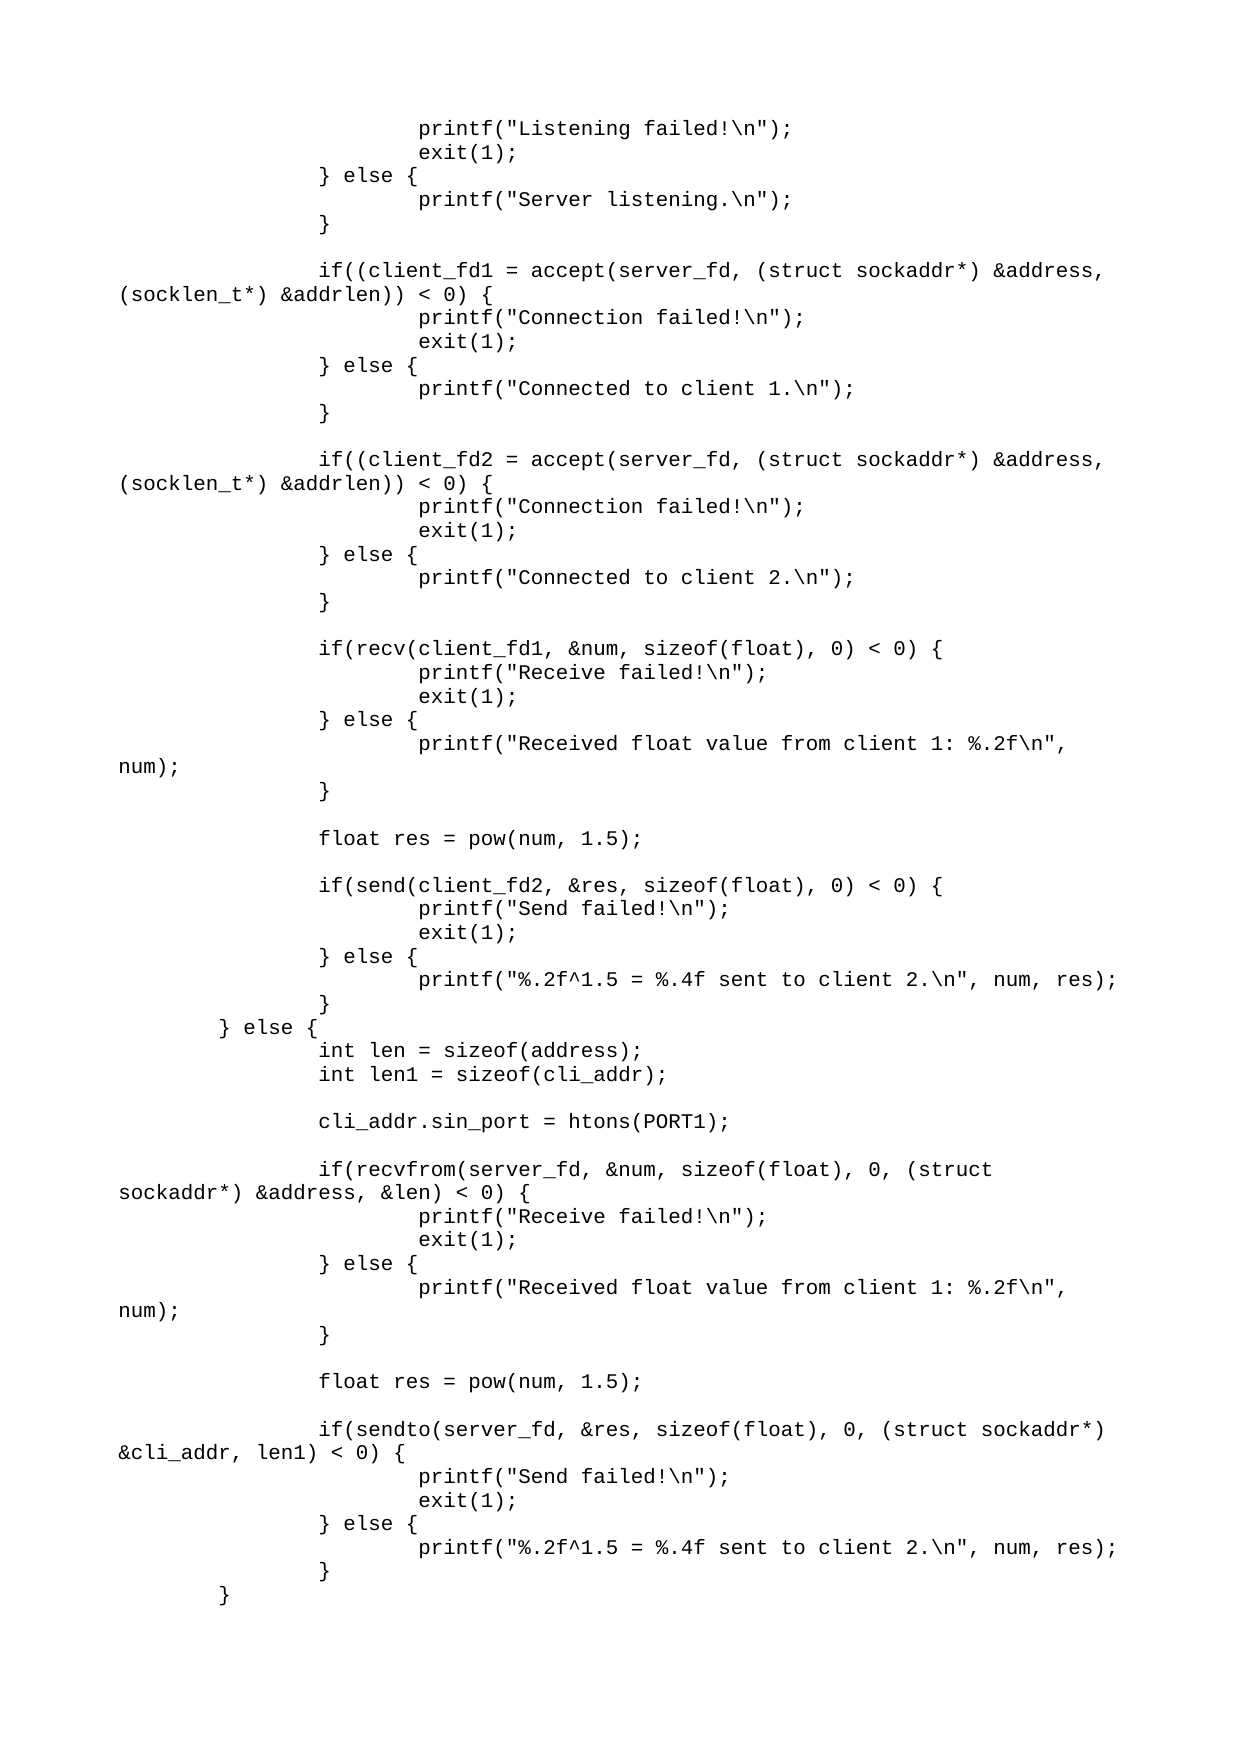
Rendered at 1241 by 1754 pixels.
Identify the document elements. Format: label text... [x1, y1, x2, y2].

text printf("Listening failed!\n"); [118, 118, 1122, 142]
text } [118, 591, 1122, 615]
text printf("Connection failed!\n"); [118, 496, 1122, 520]
text printf("Connected to client 2.\n"); [118, 567, 1122, 591]
text } else { [118, 1513, 1122, 1537]
text printf("Send failed!\n"); [118, 1466, 1122, 1489]
text cli_addr.sin_port = htons(PORT1); [118, 1111, 1122, 1135]
text exit(1); [118, 1489, 1122, 1513]
text } [118, 402, 1122, 426]
text exit(1); [118, 142, 1122, 165]
text } [118, 780, 1122, 804]
text exit(1); [118, 686, 1122, 709]
text printf("%.2f^1.5 = %.4f sent to client 2.\n", num, res); [118, 1537, 1122, 1561]
text } [118, 1324, 1122, 1348]
text printf("Connected to client 1.\n"); [118, 378, 1122, 402]
text } else { [118, 709, 1122, 733]
text exit(1); [118, 331, 1122, 354]
text printf("%.2f^1.5 = %.4f sent to client 2.\n", num, res); [118, 969, 1122, 993]
text int len1 = sizeof(cli_addr); [118, 1064, 1122, 1088]
text int len = sizeof(address); [118, 1040, 1122, 1064]
text if(send(client_fd2, &res, sizeof(float), 0) < 0) { [118, 875, 1122, 898]
text exit(1); [118, 520, 1122, 544]
text printf("Connection failed!\n"); [118, 307, 1122, 331]
text float res = pow(num, 1.5); [118, 827, 1122, 851]
text } [118, 1584, 1122, 1608]
text if(recvfrom(server_fd, &num, sizeof(float), 0, (struct sockaddr*) &address, &len) < 0) { [118, 1158, 1122, 1206]
text printf("Send failed!\n"); [118, 898, 1122, 922]
text } else { [118, 354, 1122, 378]
text if(recv(client_fd1, &num, sizeof(float), 0) < 0) { [118, 638, 1122, 662]
text if(sendto(server_fd, &res, sizeof(float), 0, (struct sockaddr*) &cli_addr, len1) < 0) { [118, 1419, 1122, 1466]
text printf("Receive failed!\n"); [118, 1206, 1122, 1229]
text printf("Receive failed!\n"); [118, 662, 1122, 686]
text } else { [118, 1253, 1122, 1277]
text float res = pow(num, 1.5); [118, 1371, 1122, 1395]
text if((client_fd2 = accept(server_fd, (struct sockaddr*) &address, (socklen_t*) &addrlen)) < 0) { [118, 449, 1122, 496]
text exit(1); [118, 1229, 1122, 1253]
text printf("Received float value from client 1: %.2f\n", num); [118, 733, 1122, 780]
text } [118, 993, 1122, 1017]
text } else { [118, 165, 1122, 189]
text } else { [118, 946, 1122, 969]
text printf("Received float value from client 1: %.2f\n", num); [118, 1277, 1122, 1324]
text if((client_fd1 = accept(server_fd, (struct sockaddr*) &address, (socklen_t*) &addrlen)) < 0) { [118, 260, 1122, 307]
text } else { [118, 544, 1122, 567]
text } [118, 213, 1122, 236]
text printf("Server listening.\n"); [118, 189, 1122, 213]
text exit(1); [118, 922, 1122, 946]
text } else { [118, 1017, 1122, 1040]
text } [118, 1561, 1122, 1584]
